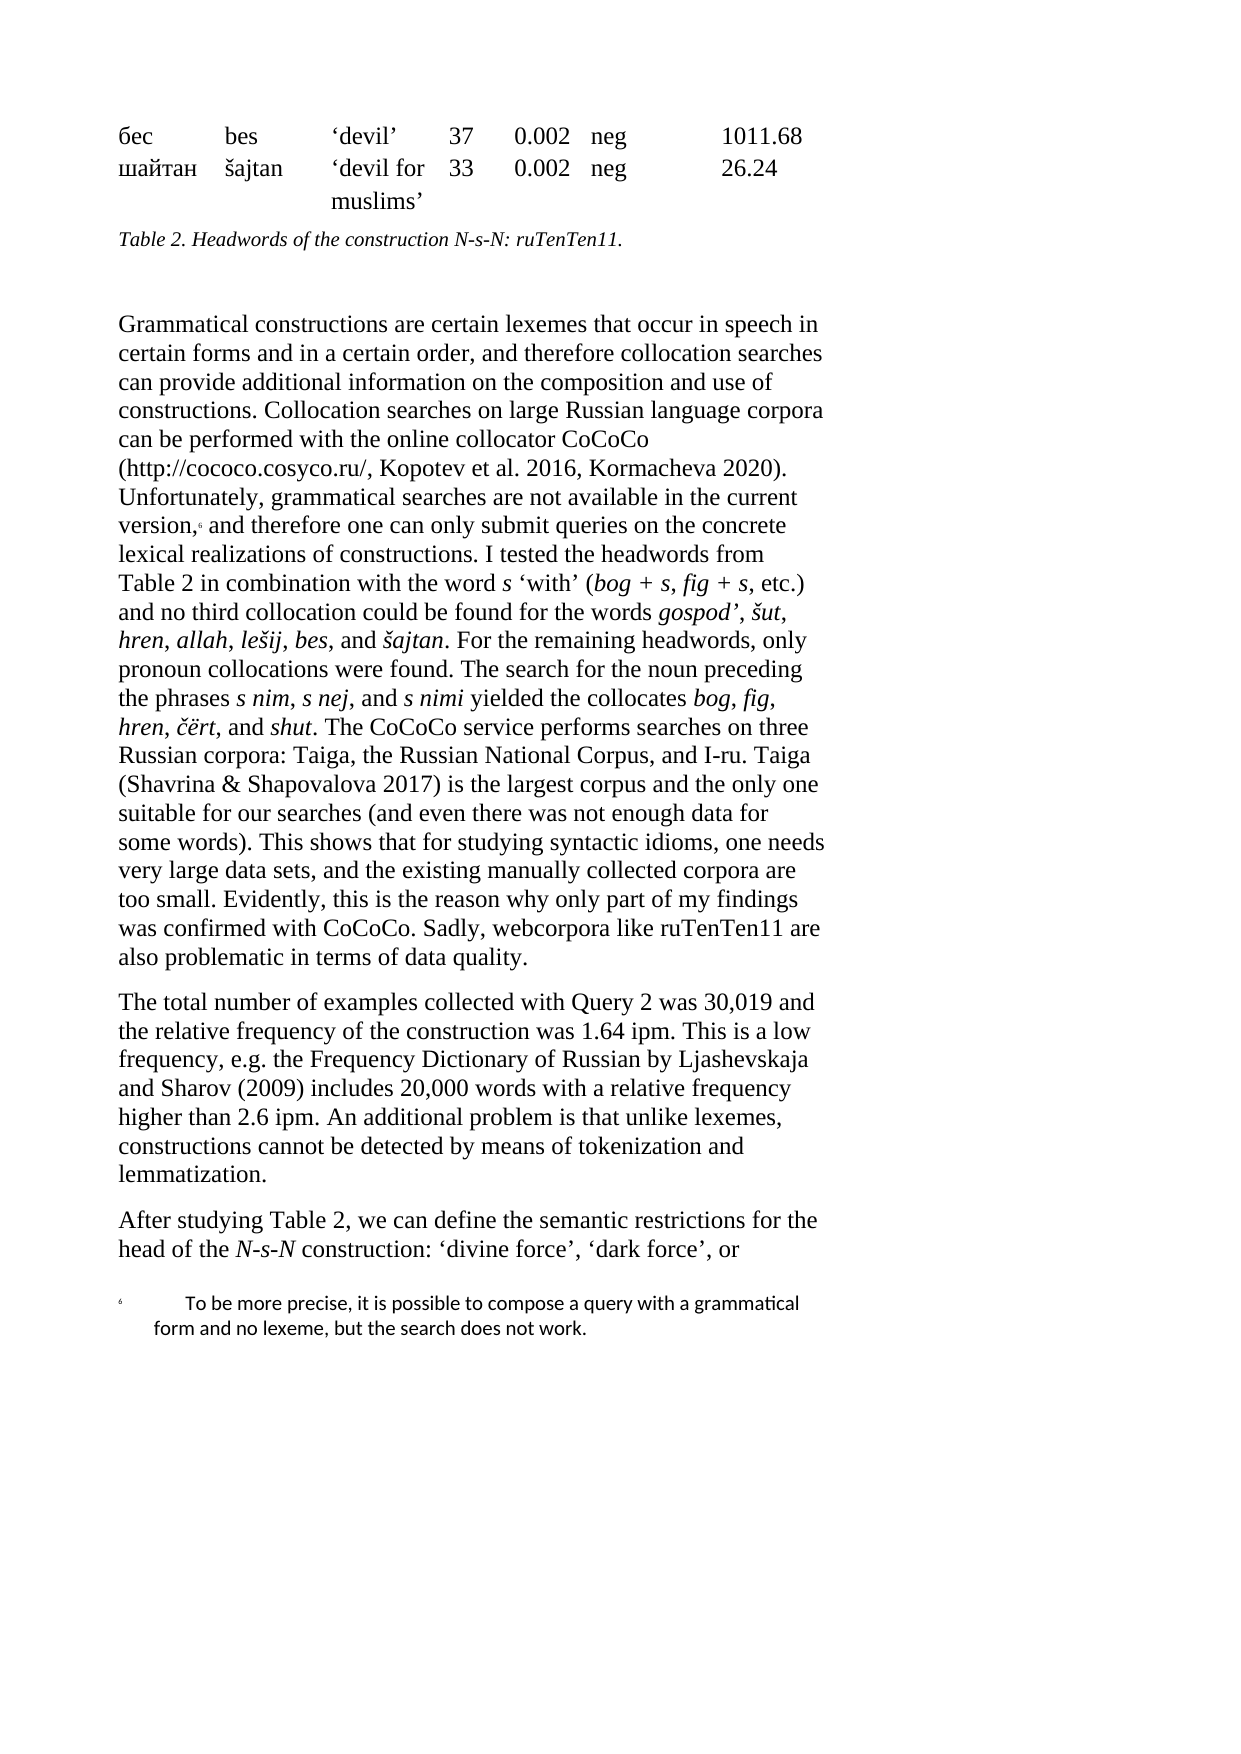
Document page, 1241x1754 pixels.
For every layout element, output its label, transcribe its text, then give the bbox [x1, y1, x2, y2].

table_cell neg [591, 118, 721, 150]
table_cell ‘devil’ [331, 118, 449, 150]
table_cell šajtan [225, 150, 331, 215]
table_cell шайтан [118, 150, 224, 215]
table_cell 37 [449, 118, 514, 150]
table_cell 0.002 [514, 150, 591, 215]
text After studying Table 2, we can define the semantic restrictions for the head of the N-s-N construction: ‘divine force’, ‘dark force’, or [118, 1205, 827, 1262]
text The total number of examples collected with Query 2 was 30,019 and the relative frequency of the construction was 1.64 ipm. This is a low frequency, e.g. the Frequency Dictionary of Russian by Ljashevskaja and Sharov (2009) includes 20,000 words with a relative frequency higher than 2.6 ipm. An additional problem is that unlike lexemes, constructions cannot be detected by means of tokenization and lemmatization. [118, 987, 827, 1188]
table_cell 1011.68 [721, 118, 827, 150]
text Grammatical constructions are certain lexemes that occur in speech in certain forms and in a certain order, and therefore collocation searches can provide additional information on the composition and use of constructions. Collocation searches on large Russian language corpora can be performed with the online collocator CoCoCo (http://cococo.cosyco.ru/, Kopotev et al. 2016, Kormacheva 2020). Unfortunately, grammatical searches are not available in the current version, and therefore one can only submit queries on the concrete lexical realizations of constructions. I tested the headwords from Table 2 in combination with the word s ‘with’ (bog + s, fig + s, etc.) and no third collocation could be found for the words gospod’, šut, hren, allah, lešij, bes, and šajtan. For the remaining headwords, only pronoun collocations were found. The search for the noun preceding the phrases s nim, s nej, and s nimi yielded the collocates bog, fig, hren, čёrt, and shut. The CoCoCo service performs searches on three Russian corpora: Taiga, the Russian National Corpus, and I-ru. Taiga (Shavrina & Shapovalova 2017) is the largest corpus and the only one suitable for our searches (and even there was not enough data for some words). This shows that for studying syntactic idioms, one needs very large data sets, and the existing manually collected corpora are too small. Evidently, this is the reason why only part of my findings was confirmed with CoCoCo. Sadly, webcorpora like ruTenTen11 are also problematic in terms of data quality. [118, 309, 827, 970]
table_cell 0.002 [514, 118, 591, 150]
table_cell 26.24 [721, 150, 827, 215]
table_cell бес [118, 118, 224, 150]
table_cell 33 [449, 150, 514, 215]
text Table 2. Headwords of the construction N-s-N: ruTenTen11. [118, 227, 827, 251]
table_cell neg [591, 150, 721, 215]
table_cell ‘devil for muslims’ [331, 150, 449, 215]
text To be more precise, it is possible to compose a query with a grammatical form and no lexeme, but the search does not work. [118, 1290, 827, 1341]
table_cell bes [225, 118, 331, 150]
